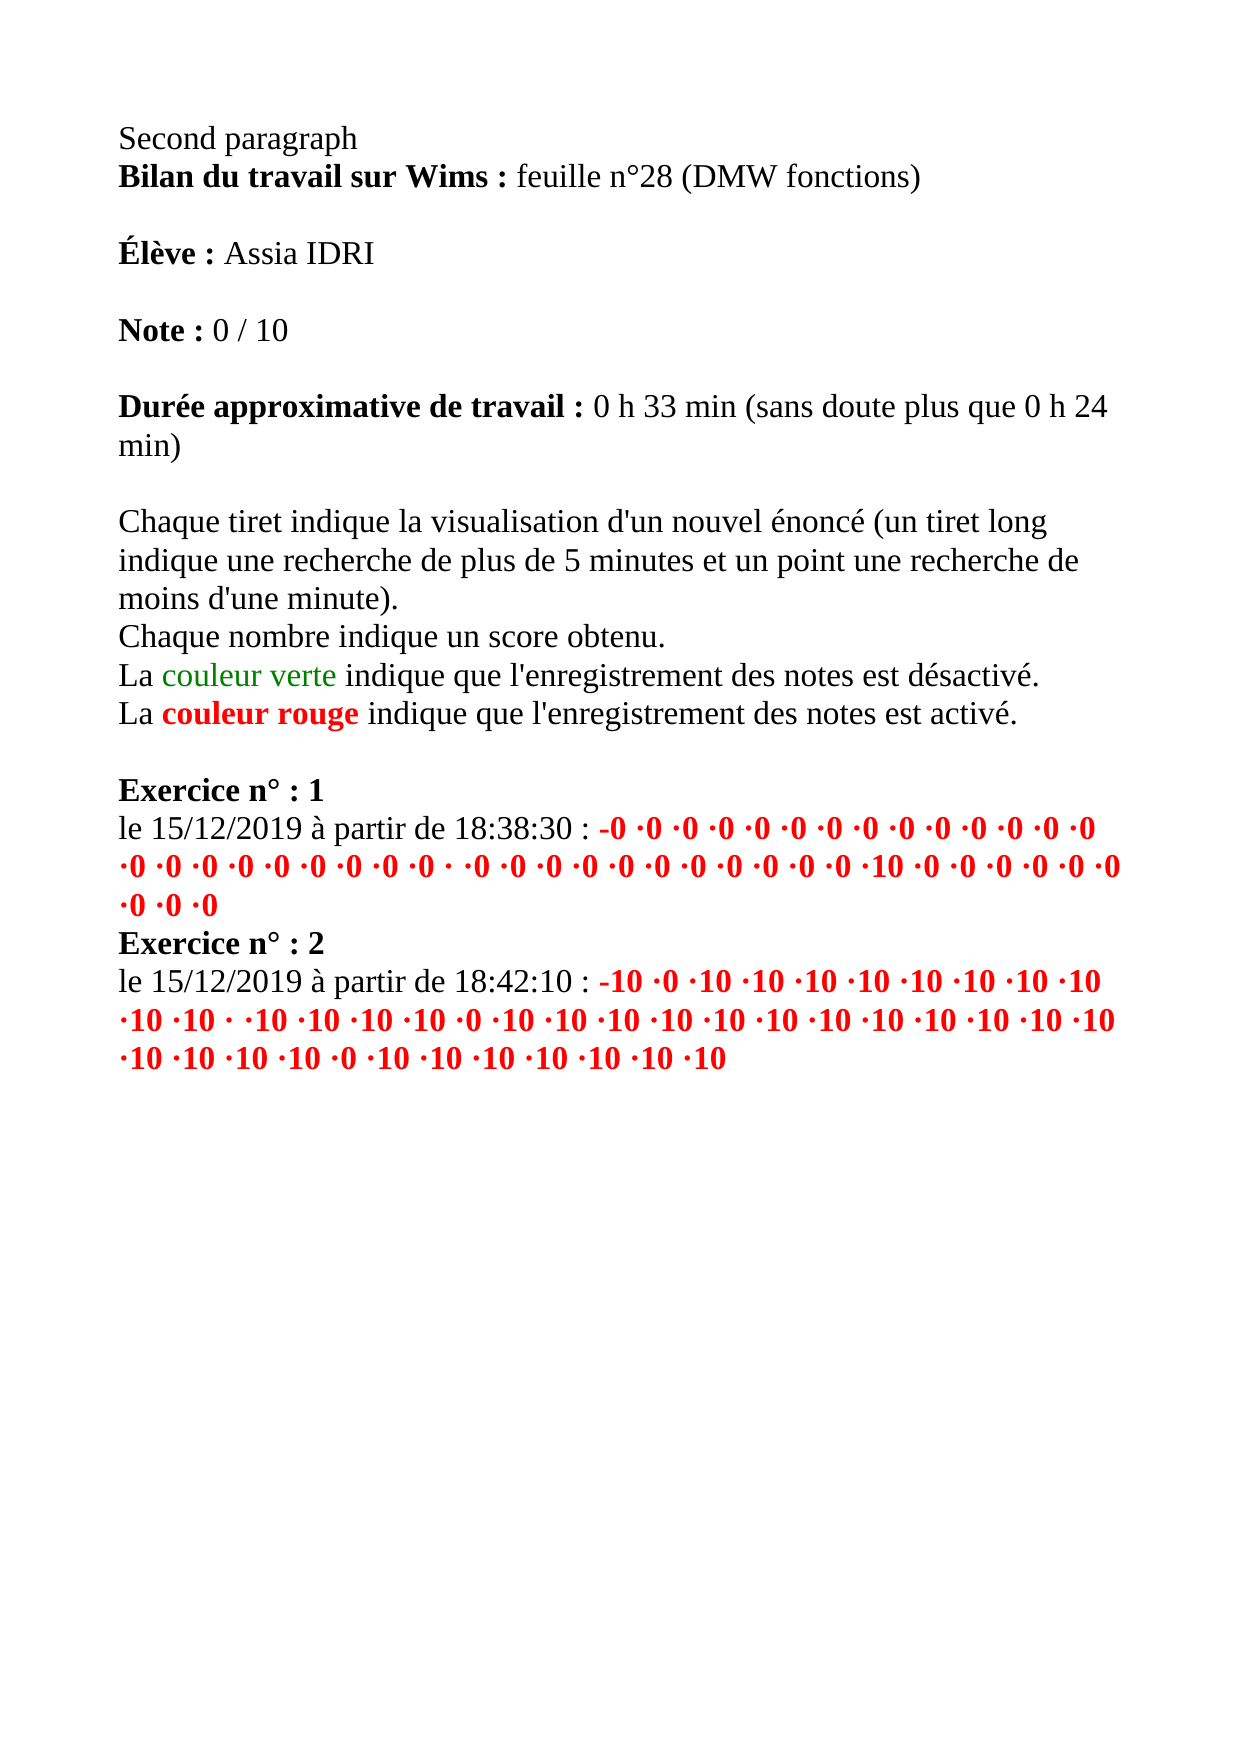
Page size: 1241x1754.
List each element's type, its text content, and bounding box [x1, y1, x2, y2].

text Exercice n° : 2 [118, 923, 1122, 961]
text Bilan du travail sur Wims : feuille n°28 (DMW fonctions) [118, 156, 1122, 195]
text Chaque nombre indique un score obtenu. [118, 616, 1122, 655]
text Second paragraph [118, 118, 1122, 156]
text La couleur verte indique que l'enregistrement des notes est désactivé. [118, 655, 1122, 693]
text le 15/12/2019 à partir de 18:42:10 : -10 ·0 ·10 ·10 ·10 ·10 ·10 ·10 ·10 ·10 ·10 ·10 · ·10 ·10 ·10 ·10 ·0 ·10 ·10 ·10 ·10 ·10 ·10 ·10 ·10 ·10 ·10 ·10 ·10 ·10 ·10 ·10 ·10 ·0 ·10 ·10 ·10 ·10 ·10 ·10 ·10 [118, 961, 1122, 1076]
text Note : 0 / 10 [118, 310, 1122, 348]
text Chaque tiret indique la visualisation d'un nouvel énoncé (un tiret long indique une recherche de plus de 5 minutes et un point une recherche de moins d'une minute). [118, 501, 1122, 616]
text Élève : Assia IDRI [118, 233, 1122, 271]
text le 15/12/2019 à partir de 18:38:30 : -0 ·0 ·0 ·0 ·0 ·0 ·0 ·0 ·0 ·0 ·0 ·0 ·0 ·0 ·0 ·0 ·0 ·0 ·0 ·0 ·0 ·0 ·0 · ·0 ·0 ·0 ·0 ·0 ·0 ·0 ·0 ·0 ·0 ·0 ·10 ·0 ·0 ·0 ·0 ·0 ·0 ·0 ·0 ·0 [118, 808, 1122, 923]
text La couleur rouge indique que l'enregistrement des notes est activé. [118, 693, 1122, 731]
text Durée approximative de travail : 0 h 33 min (sans doute plus que 0 h 24 min) [118, 386, 1122, 463]
text Exercice n° : 1 [118, 770, 1122, 808]
